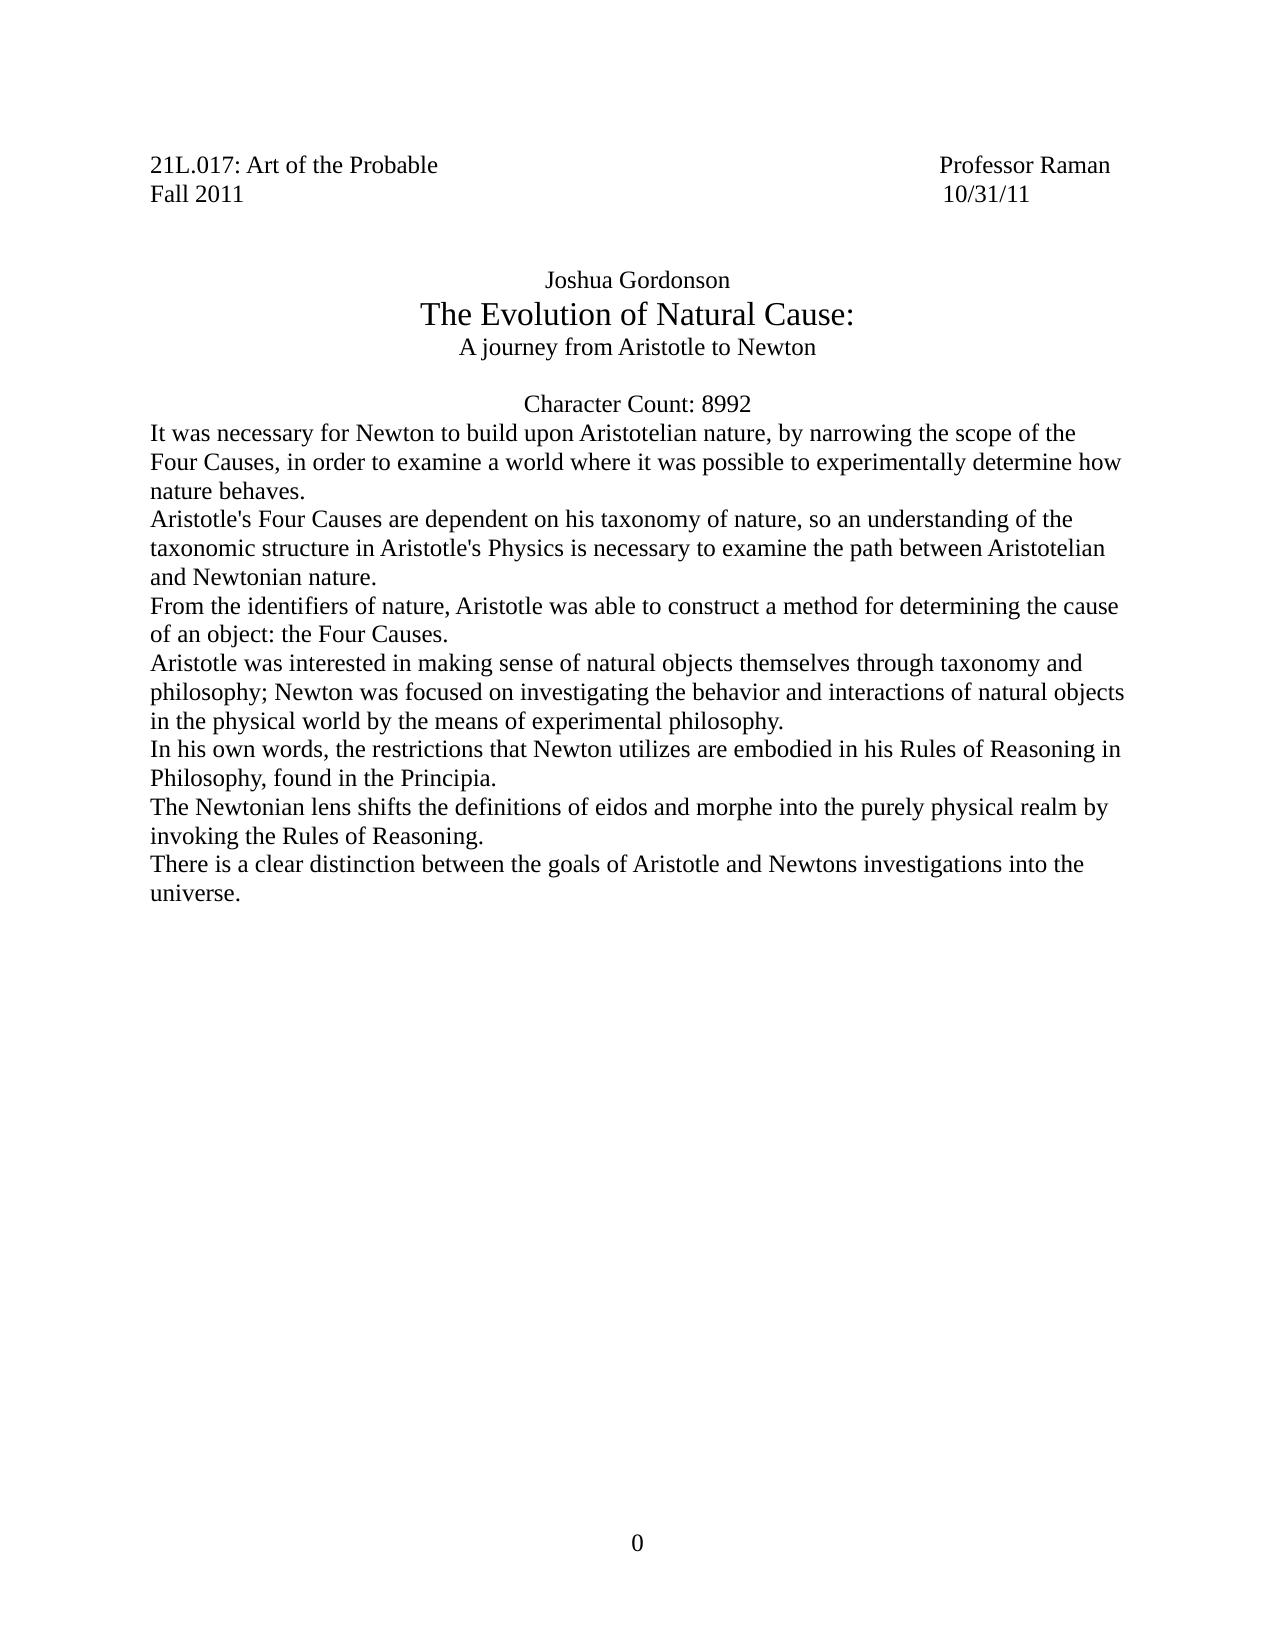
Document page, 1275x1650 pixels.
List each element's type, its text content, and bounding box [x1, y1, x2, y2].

text From the identifiers of nature, Aristotle was able to construct a method for determining the cause of an object: the Four Causes. [150, 591, 1125, 648]
text Aristotle's Four Causes are dependent on his taxonomy of nature, so an understanding of the taxonomic structure in Aristotle's Physics is necessary to examine the path between Aristotelian and Newtonian nature. [150, 504, 1125, 591]
text 21L.017: Art of the Probable Professor Raman [150, 150, 1125, 179]
text The Evolution of Natural Cause: [150, 294, 1125, 332]
text Fall 2011 10/31/11 [150, 179, 1125, 207]
text Joshua Gordonson [150, 265, 1125, 294]
text There is a clear distinction between the goals of Aristotle and Newtons investigations into the universe. [150, 849, 1125, 907]
text Character Count: 8992 [150, 389, 1125, 418]
text A journey from Aristotle to Newton [150, 332, 1125, 361]
text Aristotle was interested in making sense of natural objects themselves through taxonomy and philosophy; Newton was focused on investigating the behavior and interactions of natural objects in the physical world by the means of experimental philosophy. [150, 648, 1125, 734]
text In his own words, the restrictions that Newton utilizes are embodied in his Rules of Reasoning in Philosophy, found in the Principia. [150, 734, 1125, 792]
text The Newtonian lens shifts the definitions of eidos and morphe into the purely physical realm by invoking the Rules of Reasoning. [150, 792, 1125, 849]
text It was necessary for Newton to build upon Aristotelian nature, by narrowing the scope of the Four Causes, in order to examine a world where it was possible to experimentally determine how nature behaves. [150, 418, 1125, 504]
